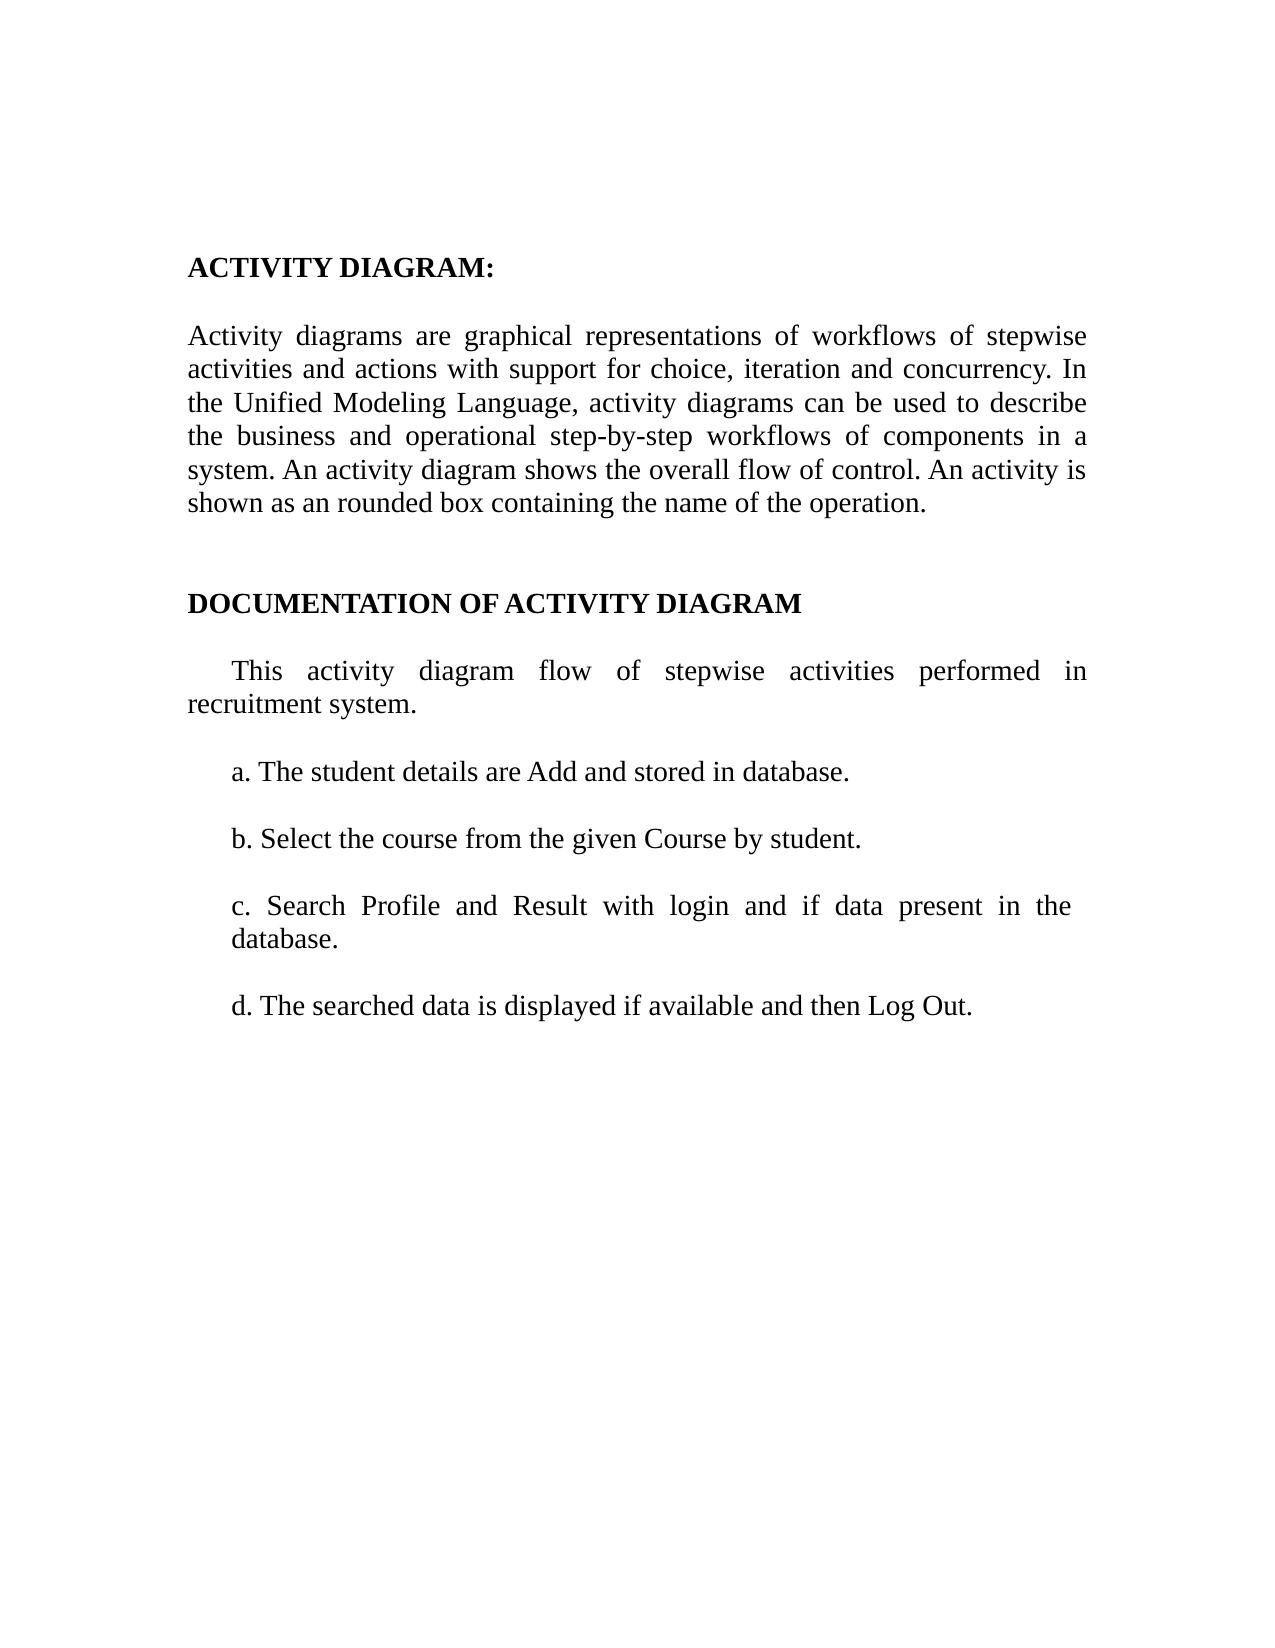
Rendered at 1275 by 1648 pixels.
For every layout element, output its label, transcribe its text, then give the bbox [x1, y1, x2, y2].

text d. The searched data is displayed if available and then Log Out. [187, 988, 1088, 1022]
text b. Select the course from the given Course by student. [187, 821, 1088, 854]
text This activity diagram flow of stepwise activities performed in recruitment system. [187, 653, 1088, 720]
text c. Search Profile and Result with login and if data present in the database. [187, 888, 1088, 955]
text DOCUMENTATION OF ACTIVITY DIAGRAM [187, 586, 1088, 619]
text ACTIVITY DIAGRAM: [187, 251, 1088, 284]
text Activity diagrams are graphical representations of workflows of stepwise activities and actions with support for choice, iteration and concurrency. In the Unified Modeling Language, activity diagrams can be used to describe the business and operational step-by-step workflows of components in a system. An activity diagram shows the overall flow of control. An activity is shown as an rounded box containing the name of the operation. [187, 318, 1088, 519]
text a. The student details are Add and stored in database. [187, 754, 1088, 787]
